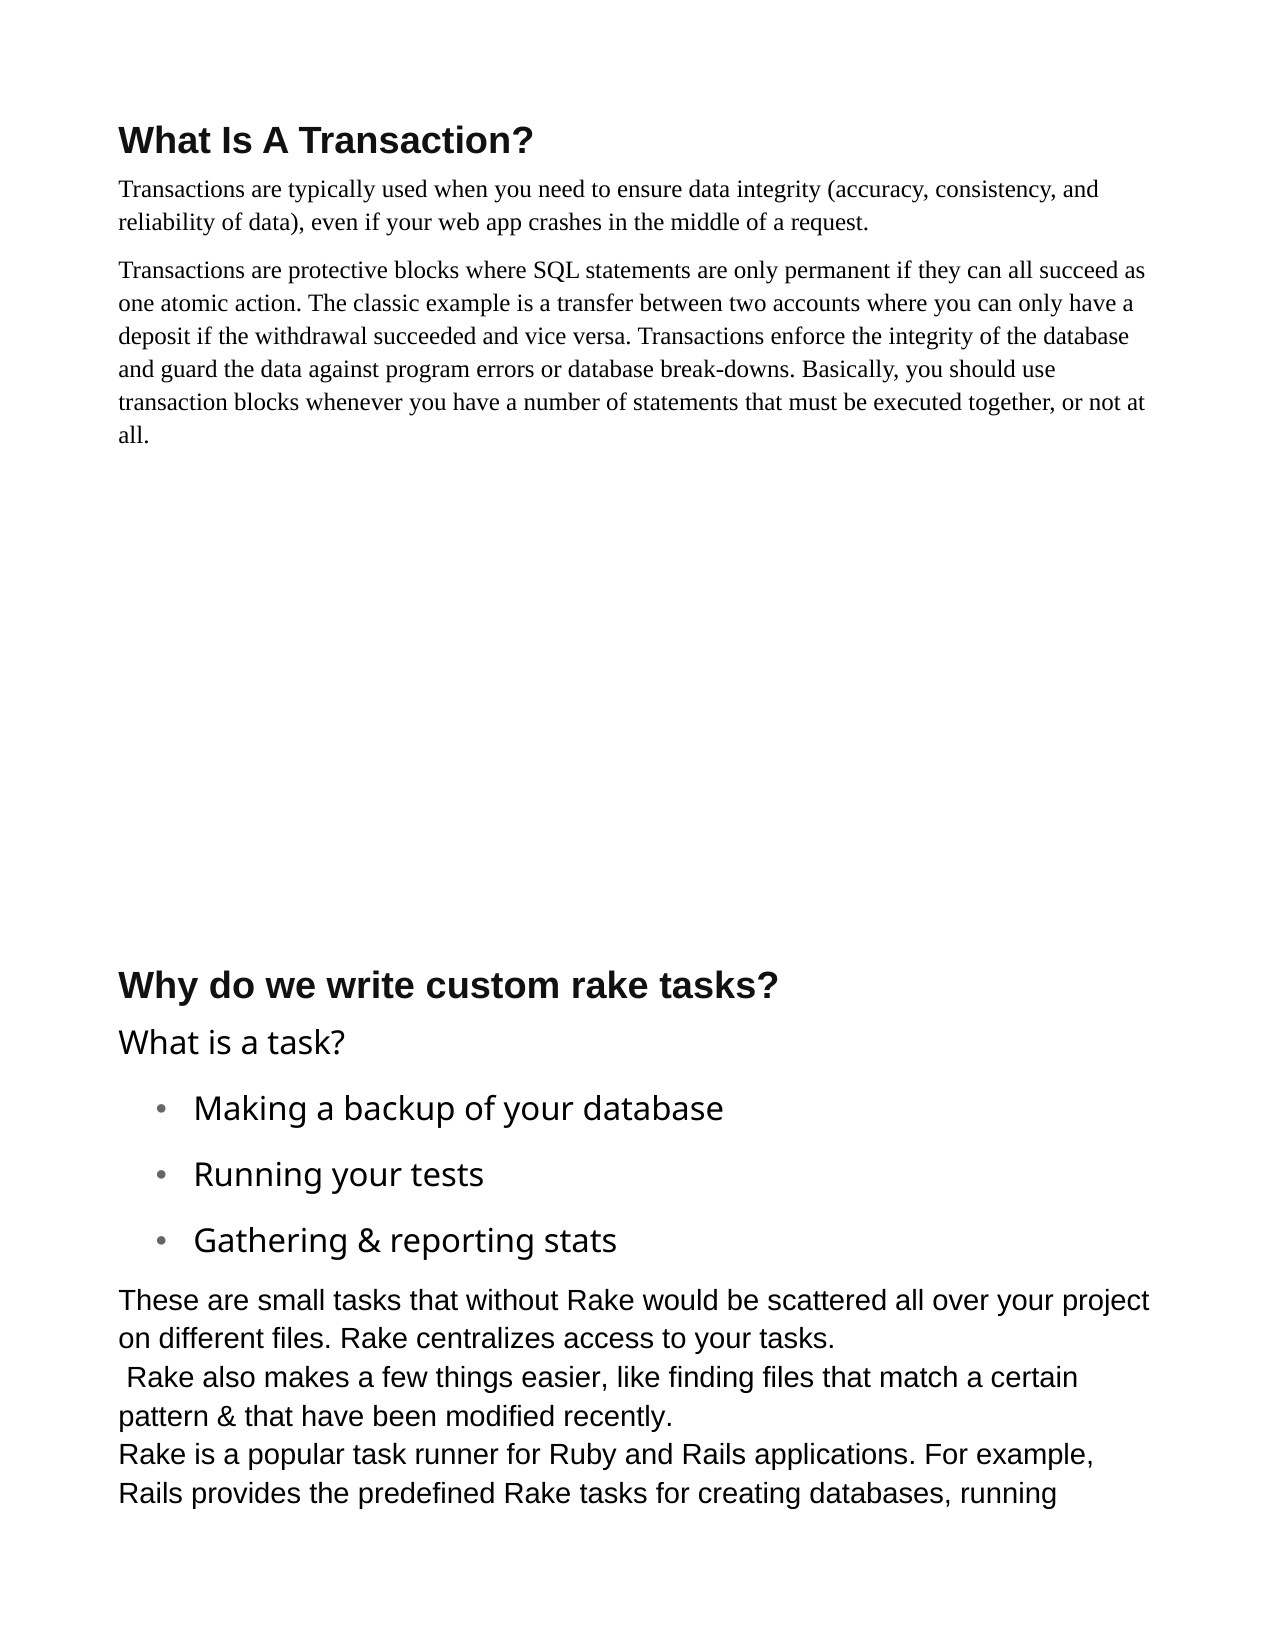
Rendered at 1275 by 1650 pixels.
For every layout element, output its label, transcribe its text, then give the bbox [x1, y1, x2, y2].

text These are small tasks that without Rake would be scattered all over your project on different files. Rake centralizes access to your tasks. [118, 1283, 1157, 1355]
list Making a backup of your database [156, 1085, 1157, 1130]
list Gathering & reporting stats [156, 1217, 1157, 1262]
text What is a task? [118, 1019, 1157, 1064]
text Rake also makes a few things easier, like finding files that match a certain pattern & that have been modified recently. [118, 1360, 1157, 1432]
subtitle Why do we write custom rake tasks? [118, 963, 1157, 1007]
text Transactions are protective blocks where SQL statements are only permanent if they can all succeed as one atomic action. The classic example is a transfer between two accounts where you can only have a deposit if the withdrawal succeeded and vice versa. Transactions enforce the integrity of the database and guard the data against program errors or database break-downs. Basically, you should use transaction blocks whenever you have a number of statements that must be executed together, or not at all. [118, 255, 1157, 449]
subtitle What Is A Transaction? [118, 118, 1157, 162]
text Transactions are typically used when you need to ensure data integrity (accuracy, consistency, and reliability of data), even if your web app crashes in the middle of a request. [118, 174, 1157, 236]
text Rake is a popular task runner for Ruby and Rails applications. For example, Rails provides the predefined Rake tasks for creating databases, running [118, 1437, 1157, 1509]
list Running your tests [156, 1151, 1157, 1196]
